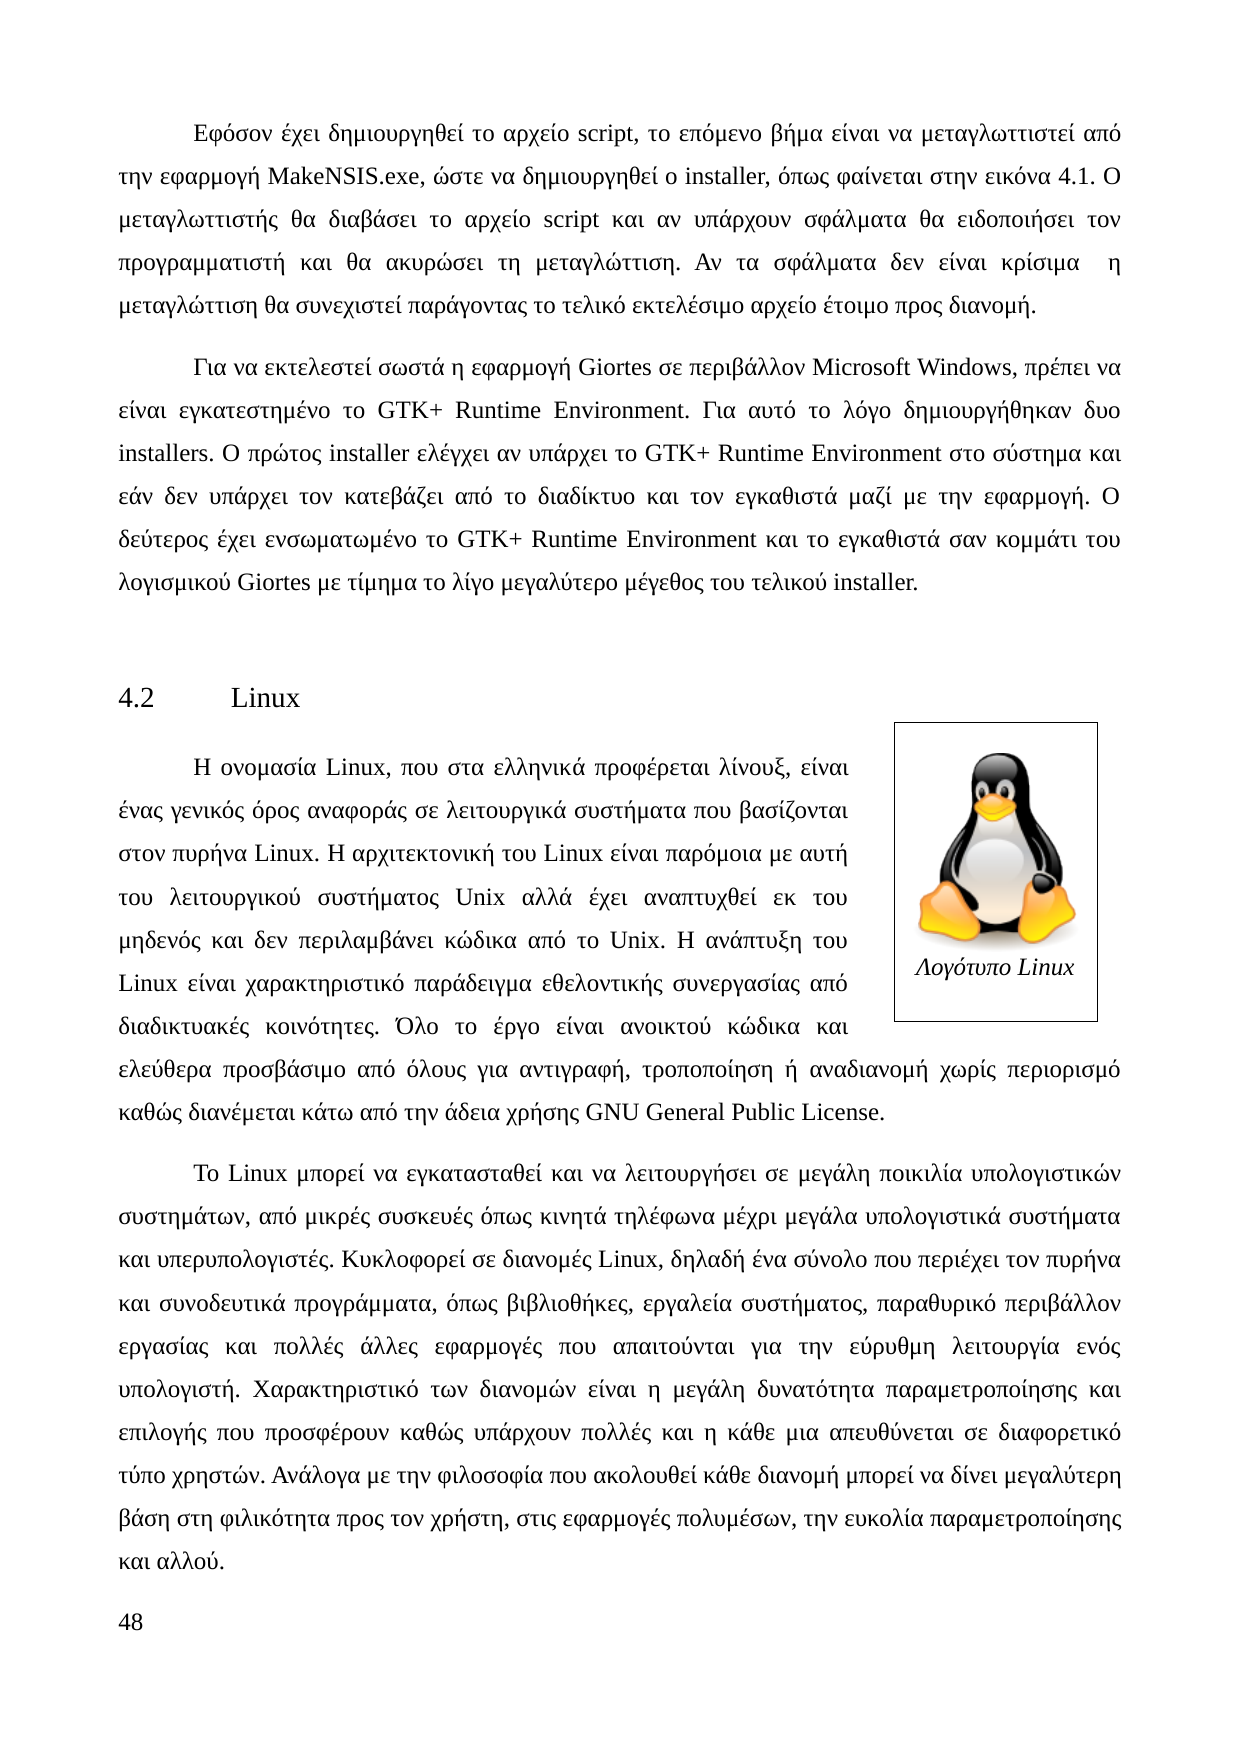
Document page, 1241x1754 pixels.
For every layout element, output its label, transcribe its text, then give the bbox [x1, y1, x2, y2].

text Εφόσον έχει δημιουργηθεί το αρχείο script, το επόμενο βήμα είναι να μεταγλωττιστεί από την εφαρμογή MakeNSIS.exe, ώστε να δημιουργηθεί ο installer, όπως φαίνεται στην εικόνα 4.1. Ο μεταγλωττιστής θα διαβάσει το αρχείο script και αν υπάρχουν σφάλματα θα ειδοποιήσει τον προγραμματιστή και θα ακυρώσει τη μεταγλώττιση. Αν τα σφάλματα δεν είναι κρίσιμα η μεταγλώττιση θα συνεχιστεί παράγοντας το τελικό εκτελέσιμο αρχείο έτοιμο προς διανομή. [118, 118, 1122, 319]
text Η ονομασία Linux, που στα ελληνικά προφέρεται λίνουξ, είναι ένας γενικός όρος αναφοράς σε λειτουργικά συστήματα που βασίζονται στον πυρήνα Linux. Η αρχιτεκτονική του Linux είναι παρόμοια με αυτή του λειτουργικού συστήματος Unix αλλά έχει αναπτυχθεί εκ του μηδενός και δεν περιλαμβάνει κώδικα από το Unix. Η ανάπτυξη του Linux είναι χαρακτηριστικό παράδειγμα εθελοντικής συνεργασίας από διαδικτυακές κοινότητες. Όλο το έργο είναι ανοικτού κώδικα και ελεύθερα προσβάσιμο από όλους για αντιγραφή, τροποποίηση ή αναδιανομή χωρίς περιορισμό καθώς διανέμεται κάτω από την άδεια χρήσης GNU General Public License. [118, 752, 1122, 1126]
list Linux [118, 680, 1122, 714]
text Για να εκτελεστεί σωστά η εφαρμογή Giortes σε περιβάλλον Microsoft Windows, πρέπει να είναι εγκατεστημένο το GTK+ Runtime Environment. Για αυτό το λόγο δημιουργήθηκαν δυο installers. Ο πρώτος installer ελέγχει αν υπάρχει το GTK+ Runtime Environment στο σύστημα και εάν δεν υπάρχει τον κατεβάζει από το διαδίκτυο και τον εγκαθιστά μαζί με την εφαρμογή. Ο δεύτερος έχει ενσωματωμένο το GTK+ Runtime Environment και το εγκαθιστά σαν κομμάτι του λογισμικού Giortes με τίμημα το λίγο μεγαλύτερο μέγεθος του τελικού installer. [118, 352, 1122, 596]
text Το Linux μπορεί να εγκατασταθεί και να λειτουργήσει σε μεγάλη ποικιλία υπολογιστικών συστημάτων, από μικρές συσκευές όπως κινητά τηλέφωνα μέχρι μεγάλα υπολογιστικά συστήματα και υπερυπολογιστές. Κυκλοφορεί σε διανομές Linux, δηλαδή ένα σύνολο που περιέχει τον πυρήνα και συνοδευτικά προγράμματα, όπως βιβλιοθήκες, εργαλεία συστήματος, παραθυρικό περιβάλλον εργασίας και πολλές άλλες εφαρμογές που απαιτούνται για την εύρυθμη λειτουργία ενός υπολογιστή. Χαρακτηριστικό των διανομών είναι η μεγάλη δυνατότητα παραμετροποίησης και επιλογής που προσφέρουν καθώς υπάρχουν πολλές και η κάθε μια απευθύνεται σε διαφορετικό τύπο χρηστών. Ανάλογα με την φιλοσοφία που ακολουθεί κάθε διανομή μπορεί να δίνει μεγαλύτερη βάση στη φιλικότητα προς τον χρήστη, στις εφαρμογές πολυμέσων, την ευκολία παραμετροποίησης και αλλού. [118, 1158, 1122, 1575]
picture [913, 753, 1080, 952]
text Η ονομασία Linux, που στα ελληνικά προφέρεται λίνουξ, είναι ένας γενικός όρος αναφοράς σε λειτουργικά συστήματα που βασίζονται στον πυρήνα Linux. Η αρχιτεκτονική του Linux είναι παρόμοια με αυτή του λειτουργικού συστήματος Unix αλλά έχει αναπτυχθεί εκ του μηδενός και δεν περιλαμβάνει κώδικα από το Unix. Η ανάπτυξη του Linux είναι χαρακτηριστικό παράδειγμα εθελοντικής συνεργασίας από διαδικτυακές κοινότητες. Όλο το έργο είναι ανοικτού κώδικα και ελεύθερα προσβάσιμο από όλους για αντιγραφή, τροποποίηση ή αναδιανομή χωρίς περιορισμό καθώς διανέμεται κάτω από την άδεια χρήσης GNU General Public License. [895, 723, 1097, 1021]
text Λογότυπο Linux [913, 952, 1079, 981]
